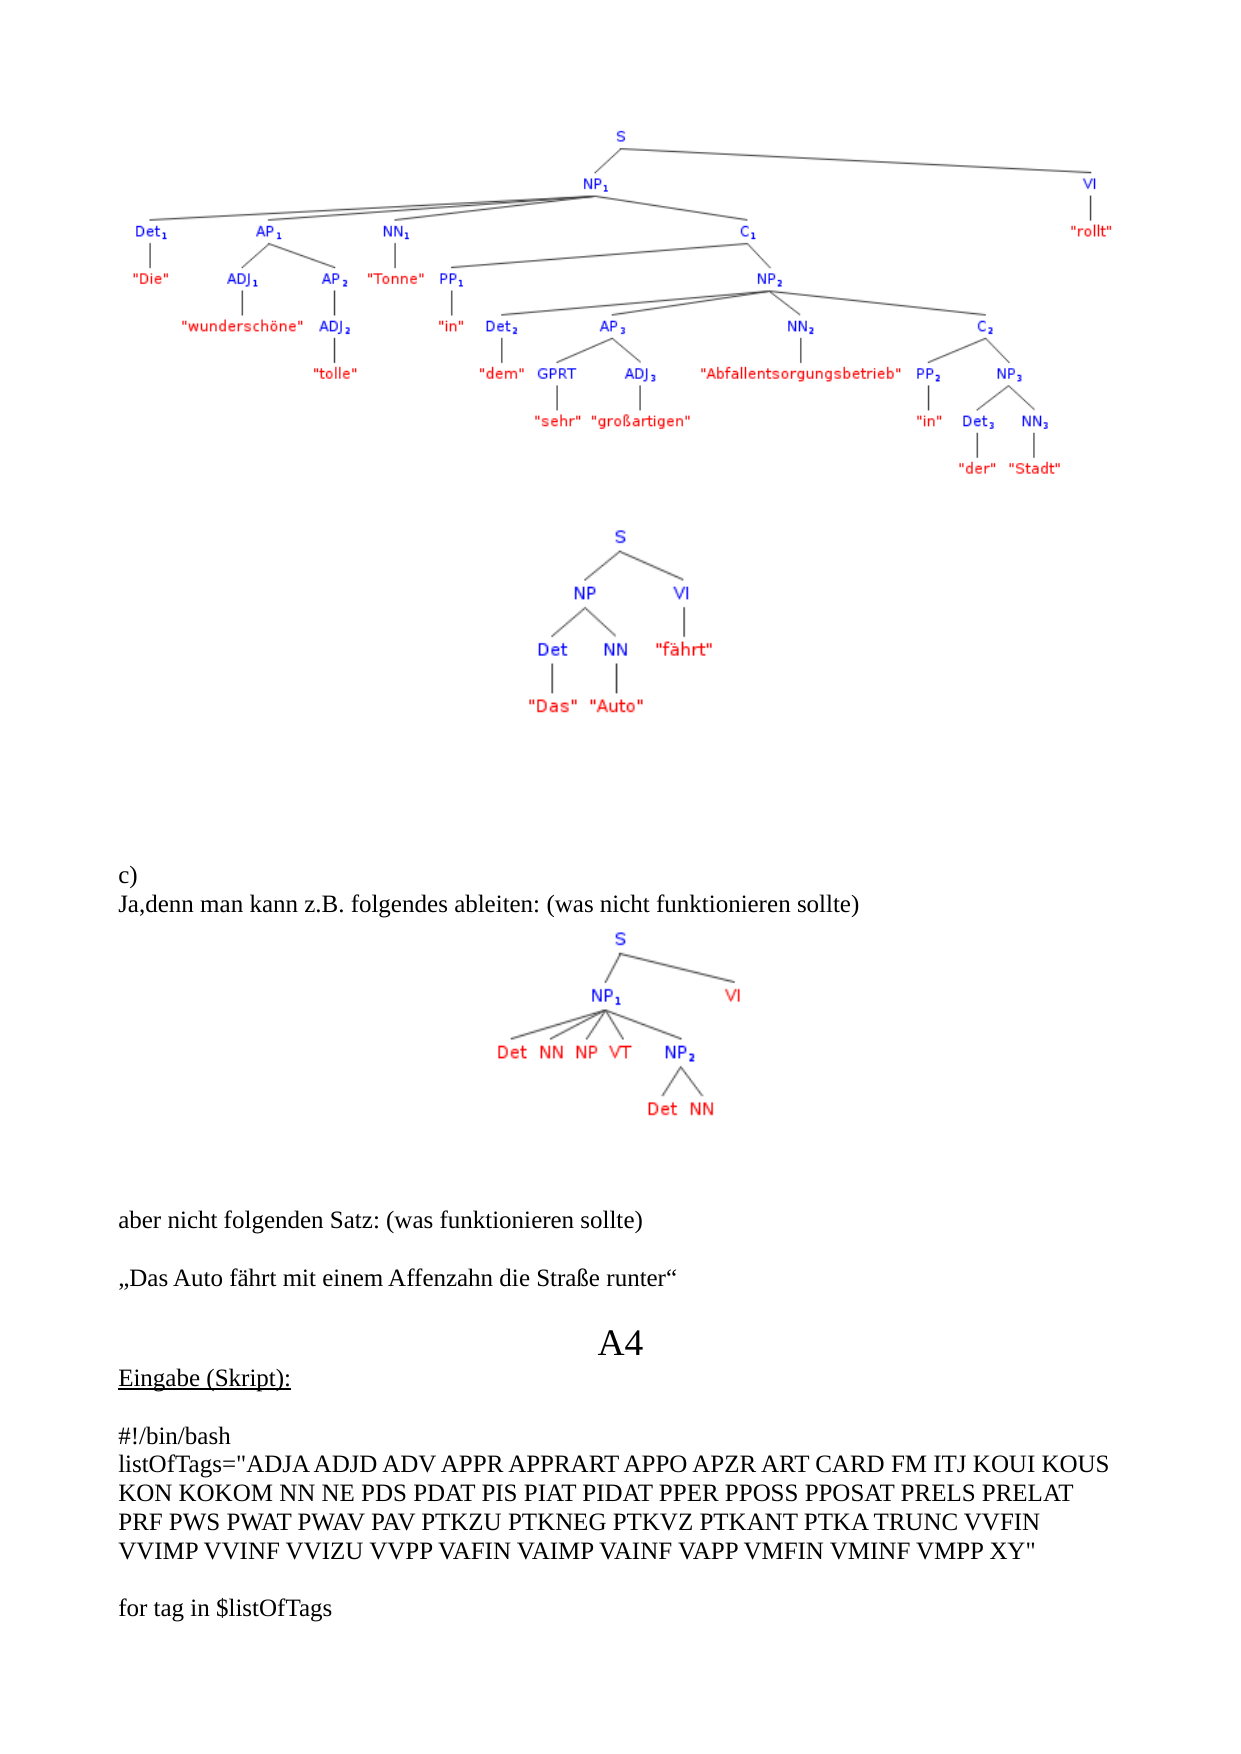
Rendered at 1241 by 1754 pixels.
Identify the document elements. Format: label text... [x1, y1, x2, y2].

text Eingabe (Skript): [118, 1363, 1122, 1392]
text „Das Auto fährt mit einem Affenzahn die Straße runter“ [118, 1263, 1122, 1291]
text listOfTags="ADJA ADJD ADV APPR APPRART APPO APZR ART CARD FM ITJ KOUI KOUS KON KOKOM NN NE PDS PDAT PIS PIAT PIDAT PPER PPOSS PPOSAT PRELS PRELAT PRF PWS PWAT PWAV PAV PTKZU PTKNEG PTKVZ PTKANT PTKA TRUNC VVFIN VVIMP VVINF VVIZU VVPP VAFIN VAIMP VAINF VAPP VMFIN VMINF VMPP XY" [118, 1449, 1122, 1564]
text aber nicht folgenden Satz: (was funktionieren sollte) [118, 1205, 1122, 1234]
text #!/bin/bash [118, 1421, 1122, 1449]
picture [514, 515, 726, 728]
picture [118, 118, 1123, 487]
text Ja,denn man kann z.B. folgendes ableiten: (was nicht funktionieren sollte) [118, 889, 1122, 918]
text c) [118, 860, 1122, 889]
text A4 [118, 1320, 1122, 1363]
picture [483, 917, 757, 1131]
text for tag in $listOfTags [118, 1593, 1122, 1622]
